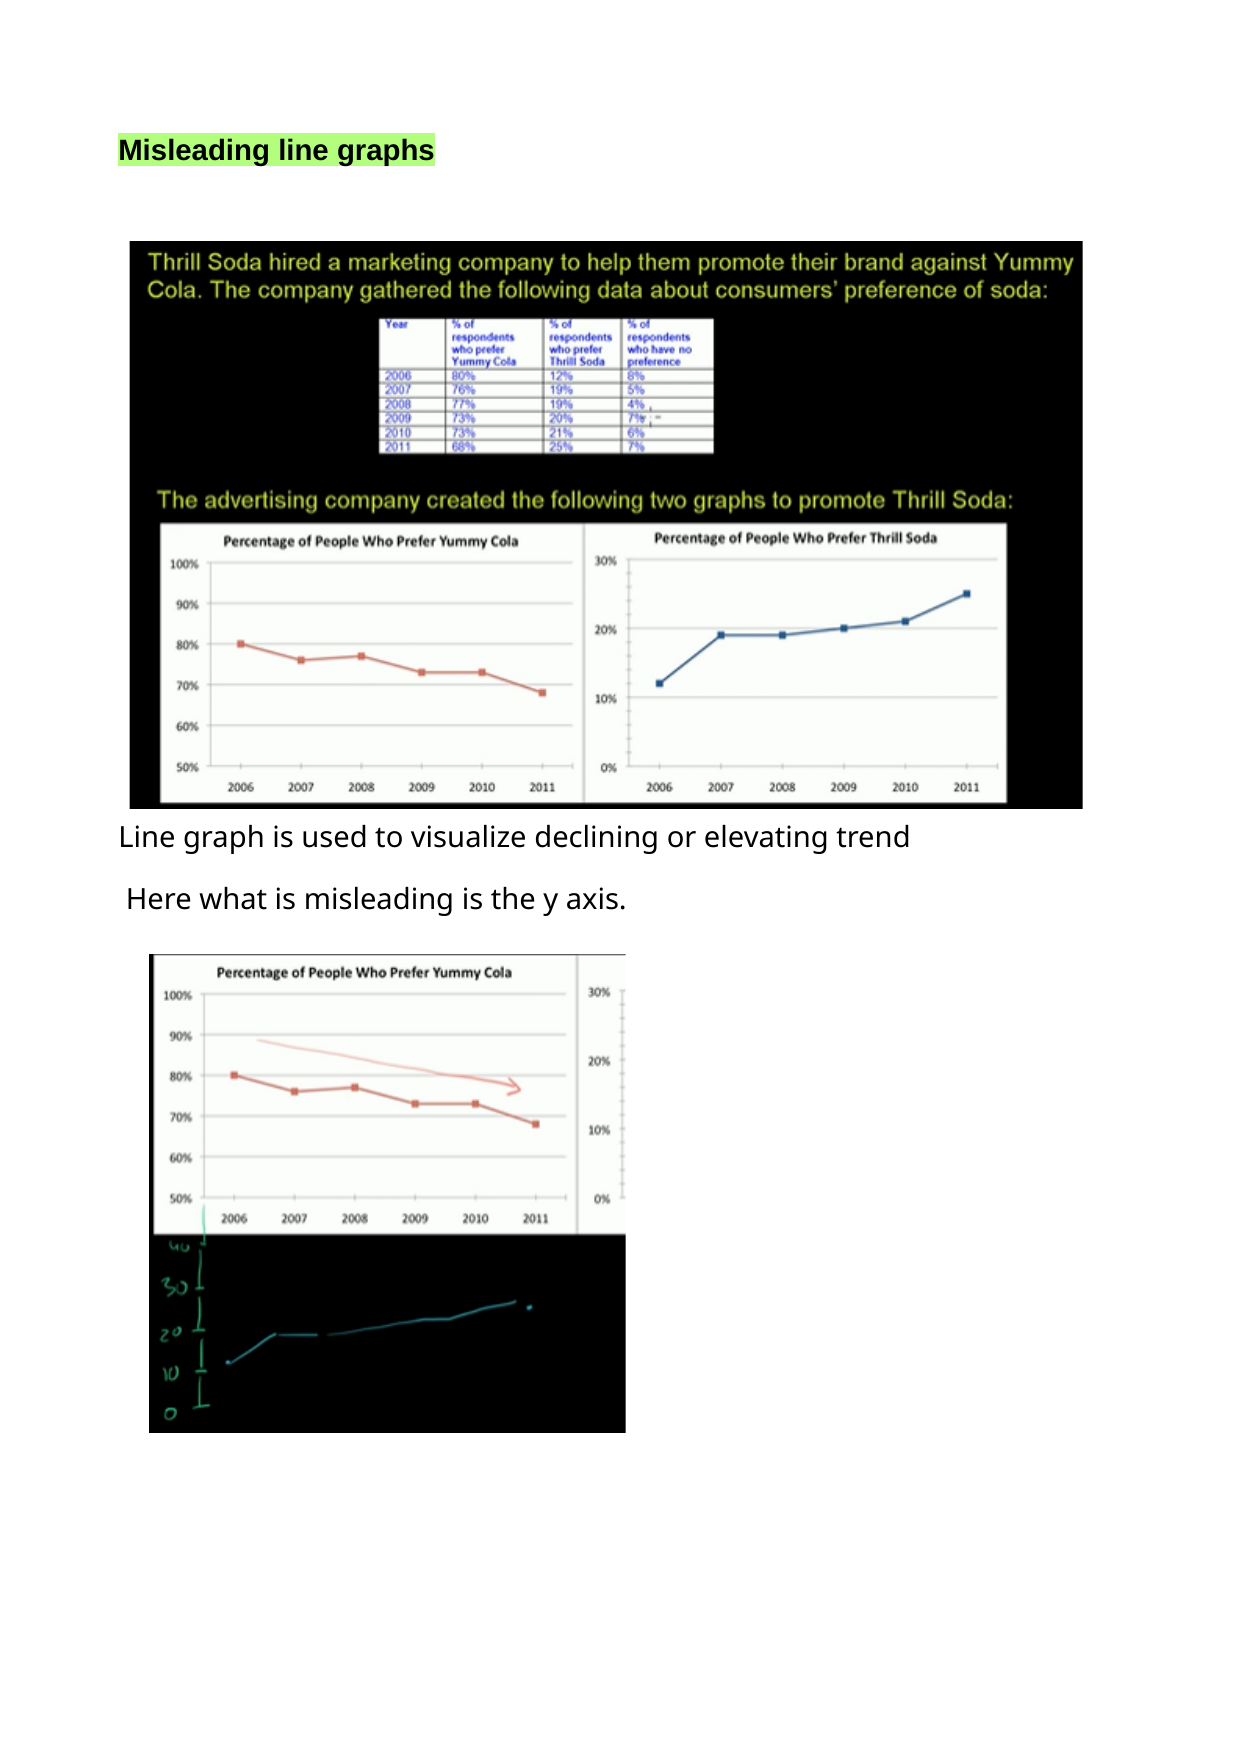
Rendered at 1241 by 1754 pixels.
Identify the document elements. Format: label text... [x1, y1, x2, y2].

picture [129, 241, 1083, 809]
text Line graph is used to visualize declining or elevating trend [118, 241, 1122, 856]
subtitle Misleading line graphs [435, 133, 1122, 166]
picture [149, 954, 626, 1433]
text Here what is misleading is the y axis. [118, 878, 1122, 918]
